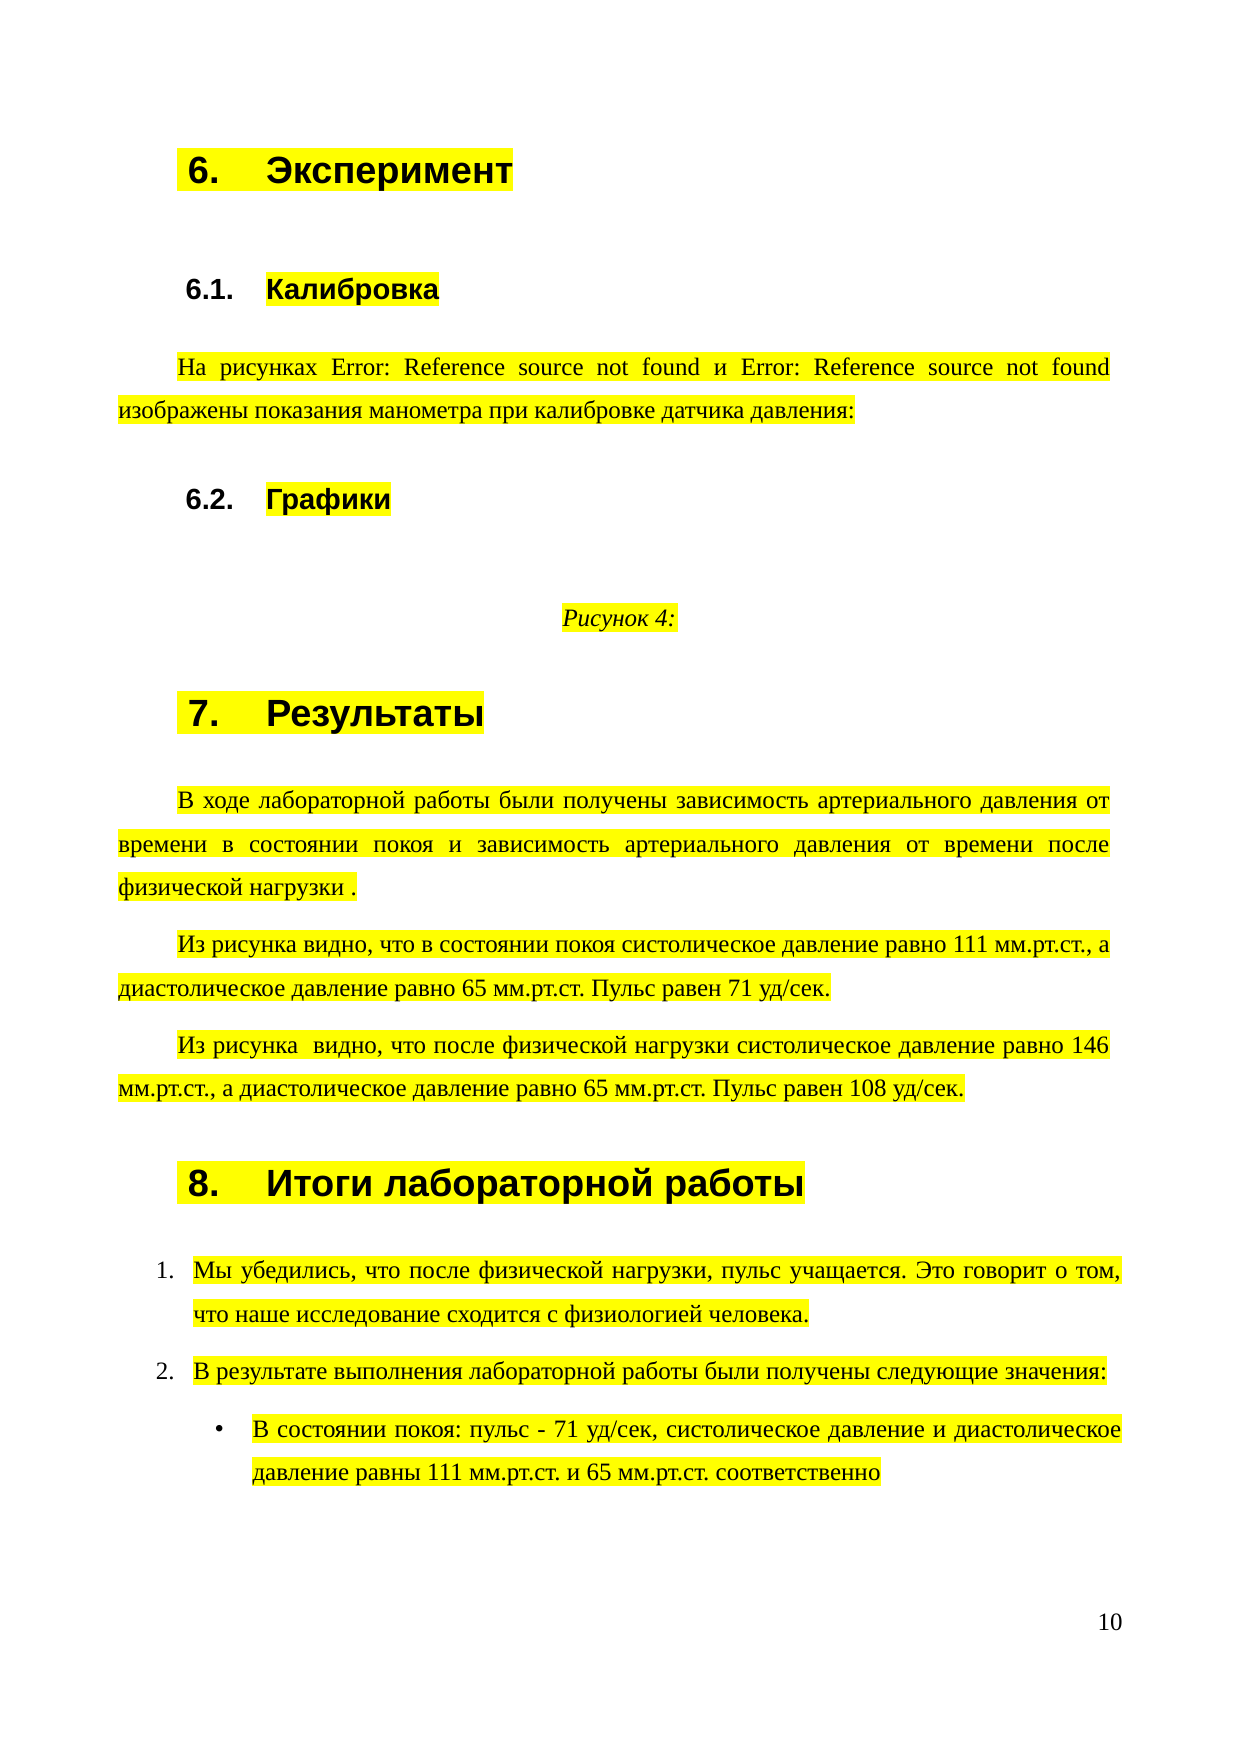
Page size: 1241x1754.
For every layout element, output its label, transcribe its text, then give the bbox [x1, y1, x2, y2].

text Из рисунка видно, что в состоянии покоя систолическое давление равно 111 мм.рт.ст., а диастолическое давление равно 65 мм.рт.ст. Пульс равен 71 уд/сек. [118, 929, 1110, 1001]
text Рисунок 4: [118, 603, 1122, 632]
subtitle Итоги лабораторной работы [118, 1161, 1122, 1204]
subtitle Эксперимент [118, 148, 1122, 191]
subtitle Калибровка [118, 272, 1122, 306]
subtitle Графики [118, 482, 1122, 516]
list В состоянии покоя: пульс - 71 уд/сек, систолическое давление и диастолическое давление равны 111 мм.рт.ст. и 65 мм.рт.ст. соответственно [215, 1414, 1122, 1486]
list В результате выполнения лабораторной работы были получены следующие значения: [156, 1356, 1122, 1385]
text Из рисунка видно, что после физической нагрузки систолическое давление равно 146 мм.рт.ст., а диастолическое давление равно 65 мм.рт.ст. Пульс равен 108 уд/сек. [118, 1030, 1110, 1102]
subtitle Результаты [118, 691, 1122, 734]
text На рисунках 6 и 7 изображены показания манометра при калибровке датчика давления: [118, 352, 1110, 424]
list Мы убедились, что после физической нагрузки, пульс учащается. Это говорит о том, что наше исследование сходится с физиологией человека. [156, 1256, 1122, 1327]
text В ходе лабораторной работы были получены зависимость артериального давления от времени в состоянии покоя и зависимость артериального давления от времени после физической нагрузки . [118, 786, 1110, 901]
